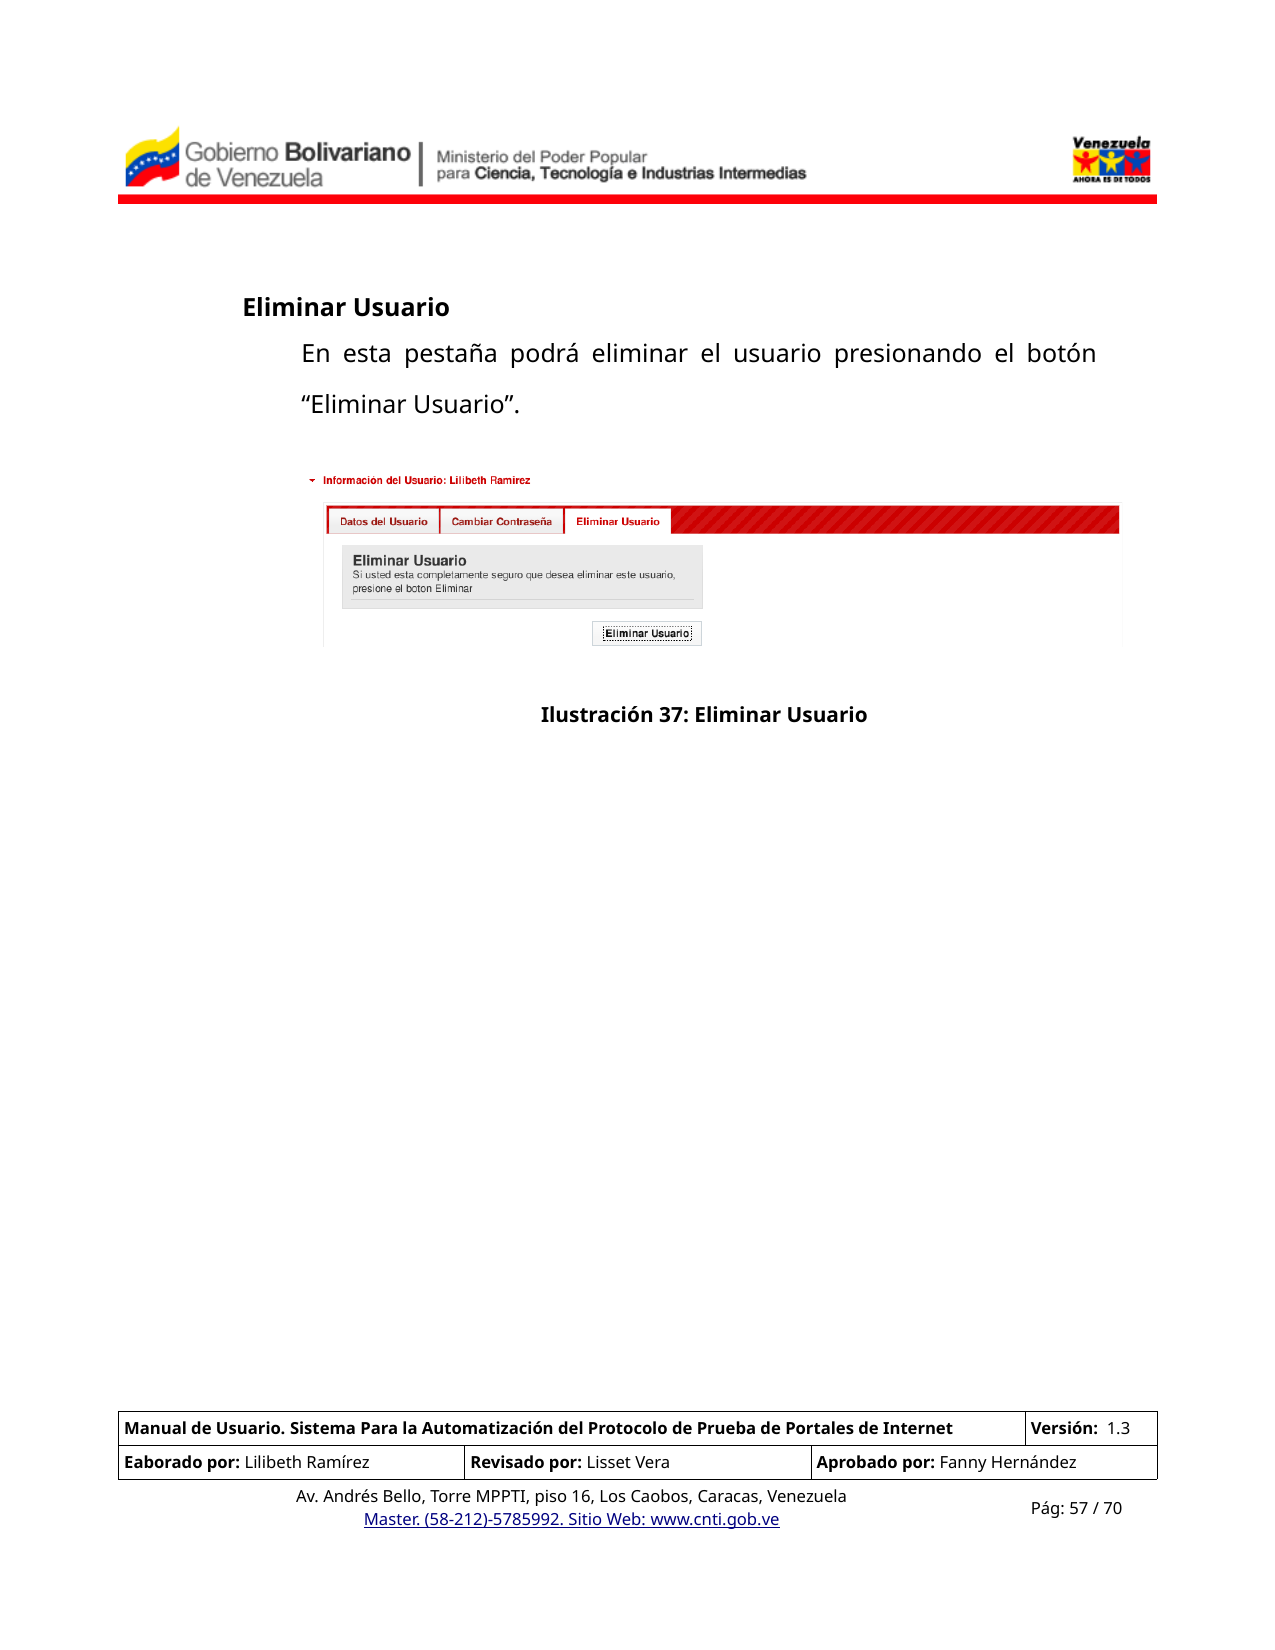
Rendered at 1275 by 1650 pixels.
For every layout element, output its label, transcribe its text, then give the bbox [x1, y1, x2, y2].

text En esta pestaña podrá eliminar el usuario presionando el botón “Eliminar Usuario”. [301, 335, 1098, 420]
picture [118, 118, 1157, 204]
picture [306, 473, 1123, 647]
text Ilustración 37: Eliminar Usuario [278, 700, 1130, 728]
subtitle Eliminar Usuario [242, 289, 1157, 323]
